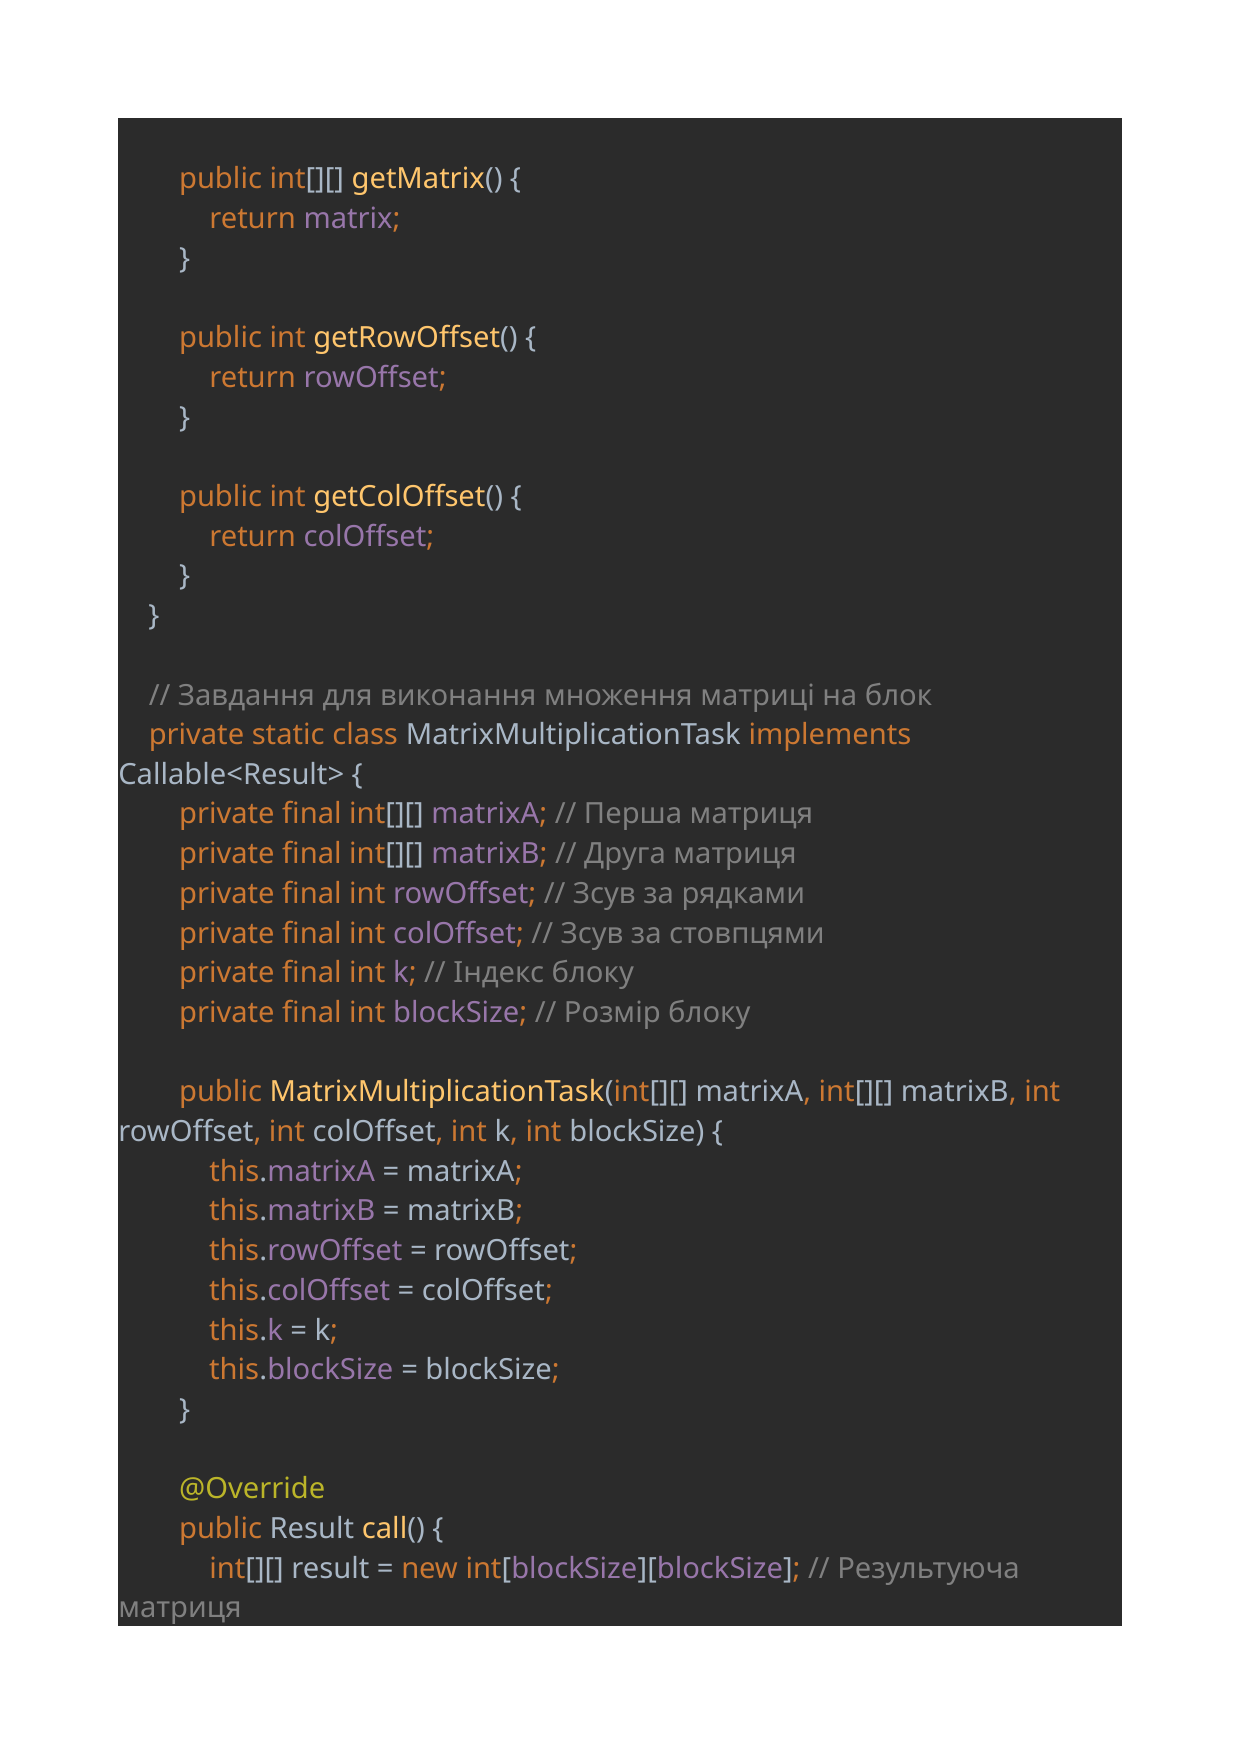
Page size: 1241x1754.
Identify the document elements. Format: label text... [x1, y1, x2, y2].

text public int[][] getMatrix() { return matrix; } public int getRowOffset() { return rowOffset; } public int getColOffset() { return colOffset; } } // Завдання для виконання множення матриці на блок private static class MatrixMultiplicationTask implements Callable<Result> { private final int[][] matrixA; // Перша матриця private final int[][] matrixB; // Друга матриця private final int rowOffset; // Зсув за рядками private final int colOffset; // Зсув за стовпцями private final int k; // Індекс блоку private final int blockSize; // Розмір блоку public MatrixMultiplicationTask(int[][] matrixA, int[][] matrixB, int rowOffset, int colOffset, int k, int blockSize) { this.matrixA = matrixA; this.matrixB = matrixB; this.rowOffset = rowOffset; this.colOffset = colOffset; this.k = k; this.blockSize = blockSize; } @Override public Result call() { int[][] result = new int[blockSize][blockSize]; // Результуюча матриця [118, 118, 1122, 1626]
